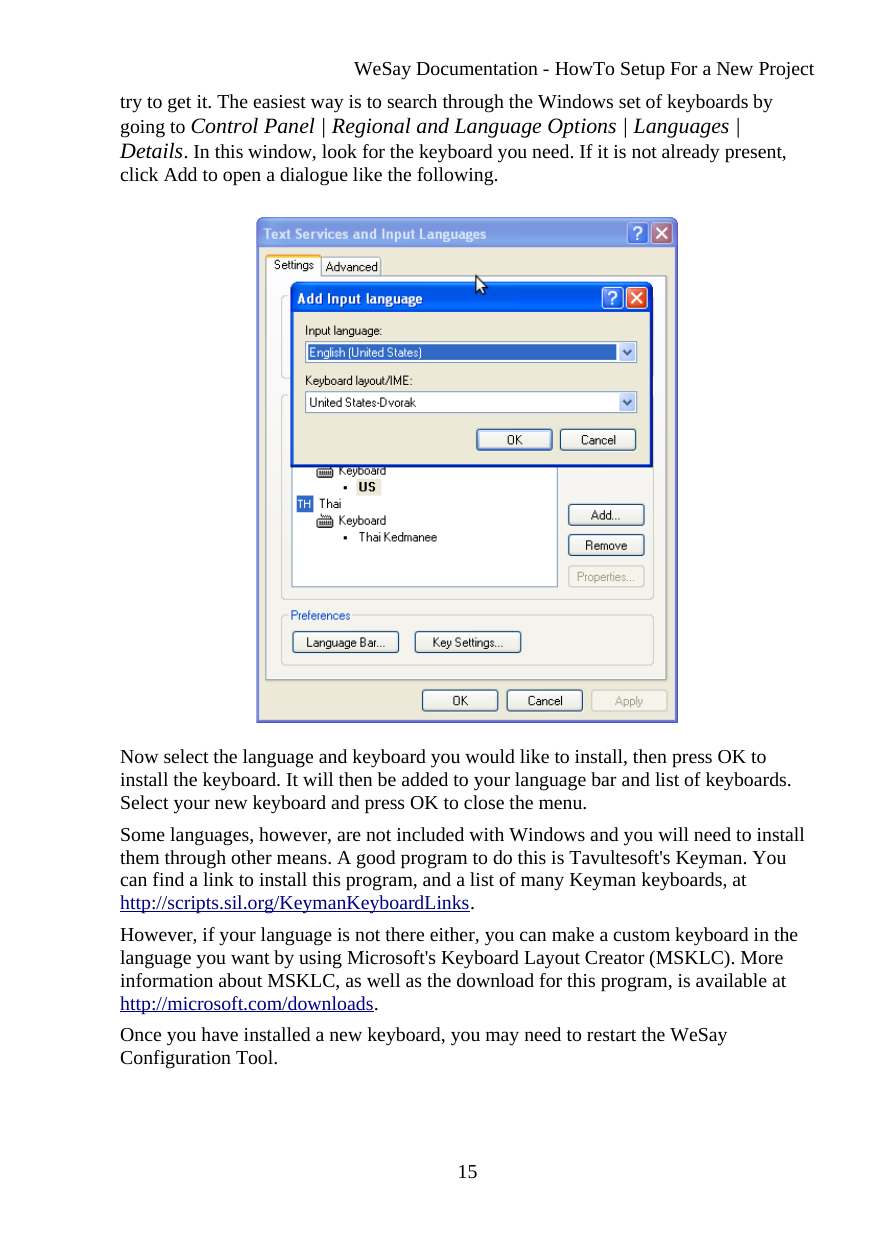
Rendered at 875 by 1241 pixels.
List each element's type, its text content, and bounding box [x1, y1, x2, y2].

text Now select the language and keyboard you would like to install, then press OK to install the keyboard. It will then be added to your language bar and list of keyboards. Select your new keyboard and press OK to close the menu. [120, 195, 814, 814]
text Some languages, however, are not included with Windows and you will need to install them through other means. A good program to do this is Tavultesoft's Keyman. You can find a link to install this program, and a list of many Keyman keyboards, at http://scripts.sil.org/KeymanKeyboardLinks. [120, 823, 814, 914]
text Once you have installed a new keyboard, you may need to restart the WeSay Configuration Tool. [120, 1023, 814, 1069]
text However, if your language is not there either, you can make a custom keyboard in the language you want by using Microsoft's Keyboard Layout Creator (MSKLC). More information about MSKLC, as well as the download for this program, is available at http://microsoft.com/downloads. [120, 923, 814, 1014]
picture [256, 217, 678, 723]
text try to get it. The easiest way is to search through the Windows set of keyboards by going to Control Panel | Regional and Language Options | Languages | Details. In this window, look for the keyboard you need. If it is not already present, click Add to open a dialogue like the following. [120, 90, 814, 186]
